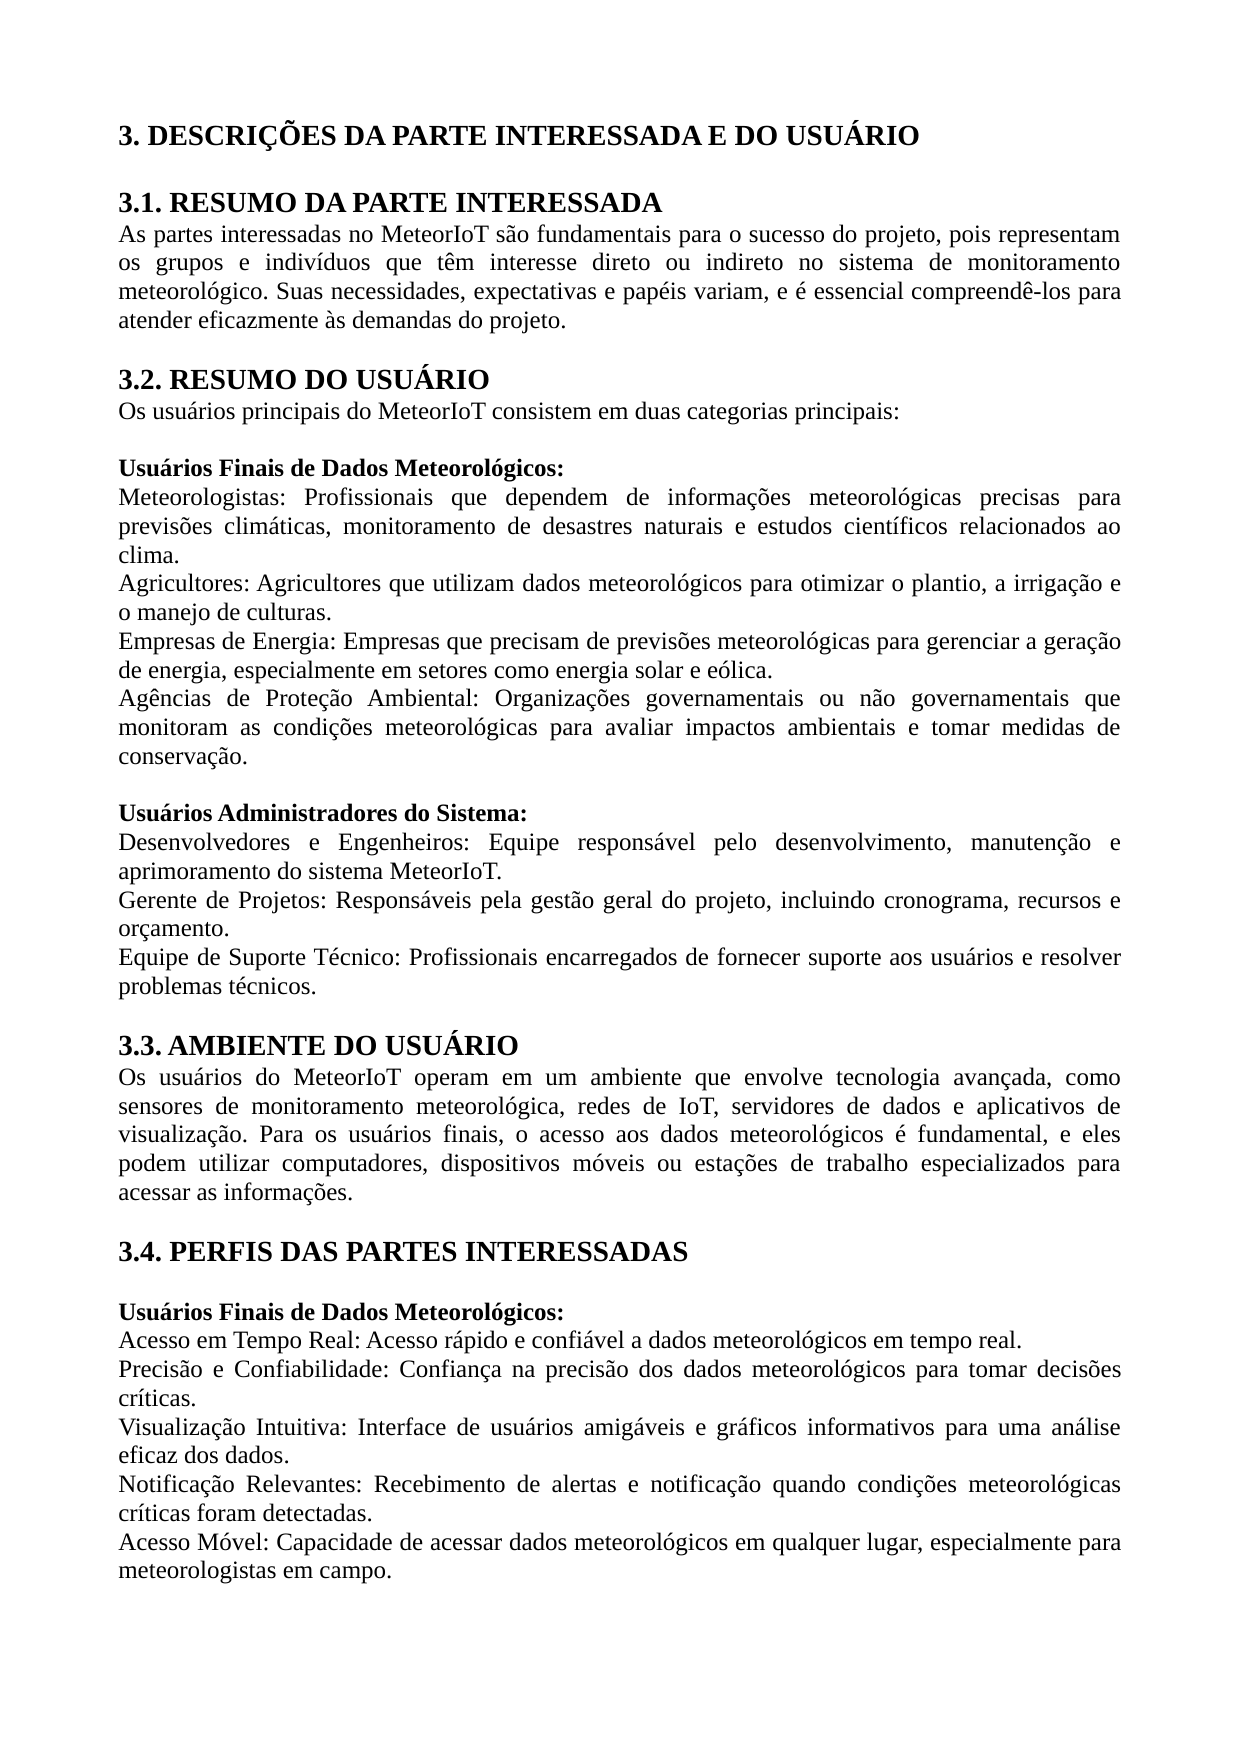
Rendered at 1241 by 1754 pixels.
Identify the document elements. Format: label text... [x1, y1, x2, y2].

text Usuários Administradores do Sistema: [118, 798, 1122, 827]
text 3. DESCRIÇÕES DA PARTE INTERESSADA E DO USUÁRIO [118, 118, 1122, 152]
text Desenvolvedores e Engenheiros: Equipe responsável pelo desenvolvimento, manutenção e aprimoramento do sistema MeteorIoT. [118, 827, 1122, 885]
text Precisão e Confiabilidade: Confiança na precisão dos dados meteorológicos para tomar decisões críticas. [118, 1354, 1122, 1412]
text Acesso Móvel: Capacidade de acessar dados meteorológicos em qualquer lugar, especialmente para meteorologistas em campo. [118, 1527, 1122, 1584]
text Visualização Intuitiva: Interface de usuários amigáveis e gráficos informativos para uma análise eficaz dos dados. [118, 1412, 1122, 1469]
text Empresas de Energia: Empresas que precisam de previsões meteorológicas para gerenciar a geração de energia, especialmente em setores como energia solar e eólica. [118, 626, 1122, 683]
text 3.2. RESUMO DO USUÁRIO [118, 362, 1122, 396]
text 3.1. RESUMO DA PARTE INTERESSADA [118, 185, 1122, 219]
text 3.3. AMBIENTE DO USUÁRIO [118, 1028, 1122, 1062]
text Agências de Proteção Ambiental: Organizações governamentais ou não governamentais que monitoram as condições meteorológicas para avaliar impactos ambientais e tomar medidas de conservação. [118, 683, 1122, 770]
text 3.4. PERFIS DAS PARTES INTERESSADAS [118, 1234, 1122, 1268]
text Gerente de Projetos: Responsáveis pela gestão geral do projeto, incluindo cronograma, recursos e orçamento. [118, 885, 1122, 942]
text As partes interessadas no MeteorIoT são fundamentais para o sucesso do projeto, pois representam os grupos e indivíduos que têm interesse direto ou indireto no sistema de monitoramento meteorológico. Suas necessidades, expectativas e papéis variam, e é essencial compreendê-los para atender eficazmente às demandas do projeto. [118, 219, 1122, 334]
text Equipe de Suporte Técnico: Profissionais encarregados de fornecer suporte aos usuários e resolver problemas técnicos. [118, 942, 1122, 1000]
text Acesso em Tempo Real: Acesso rápido e confiável a dados meteorológicos em tempo real. [118, 1326, 1122, 1354]
text Notificação Relevantes: Recebimento de alertas e notificação quando condições meteorológicas críticas foram detectadas. [118, 1469, 1122, 1527]
text Agricultores: Agricultores que utilizam dados meteorológicos para otimizar o plantio, a irrigação e o manejo de culturas. [118, 568, 1122, 626]
text Os usuários do MeteorIoT operam em um ambiente que envolve tecnologia avançada, como sensores de monitoramento meteorológica, redes de IoT, servidores de dados e aplicativos de visualização. Para os usuários finais, o acesso aos dados meteorológicos é fundamental, e eles podem utilizar computadores, dispositivos móveis ou estações de trabalho especializados para acessar as informações. [118, 1062, 1122, 1206]
text Meteorologistas: Profissionais que dependem de informações meteorológicas precisas para previsões climáticas, monitoramento de desastres naturais e estudos científicos relacionados ao clima. [118, 482, 1122, 568]
text Usuários Finais de Dados Meteorológicos: [118, 1297, 1122, 1326]
text Os usuários principais do MeteorIoT consistem em duas categorias principais: [118, 396, 1122, 425]
text Usuários Finais de Dados Meteorológicos: [118, 453, 1122, 482]
